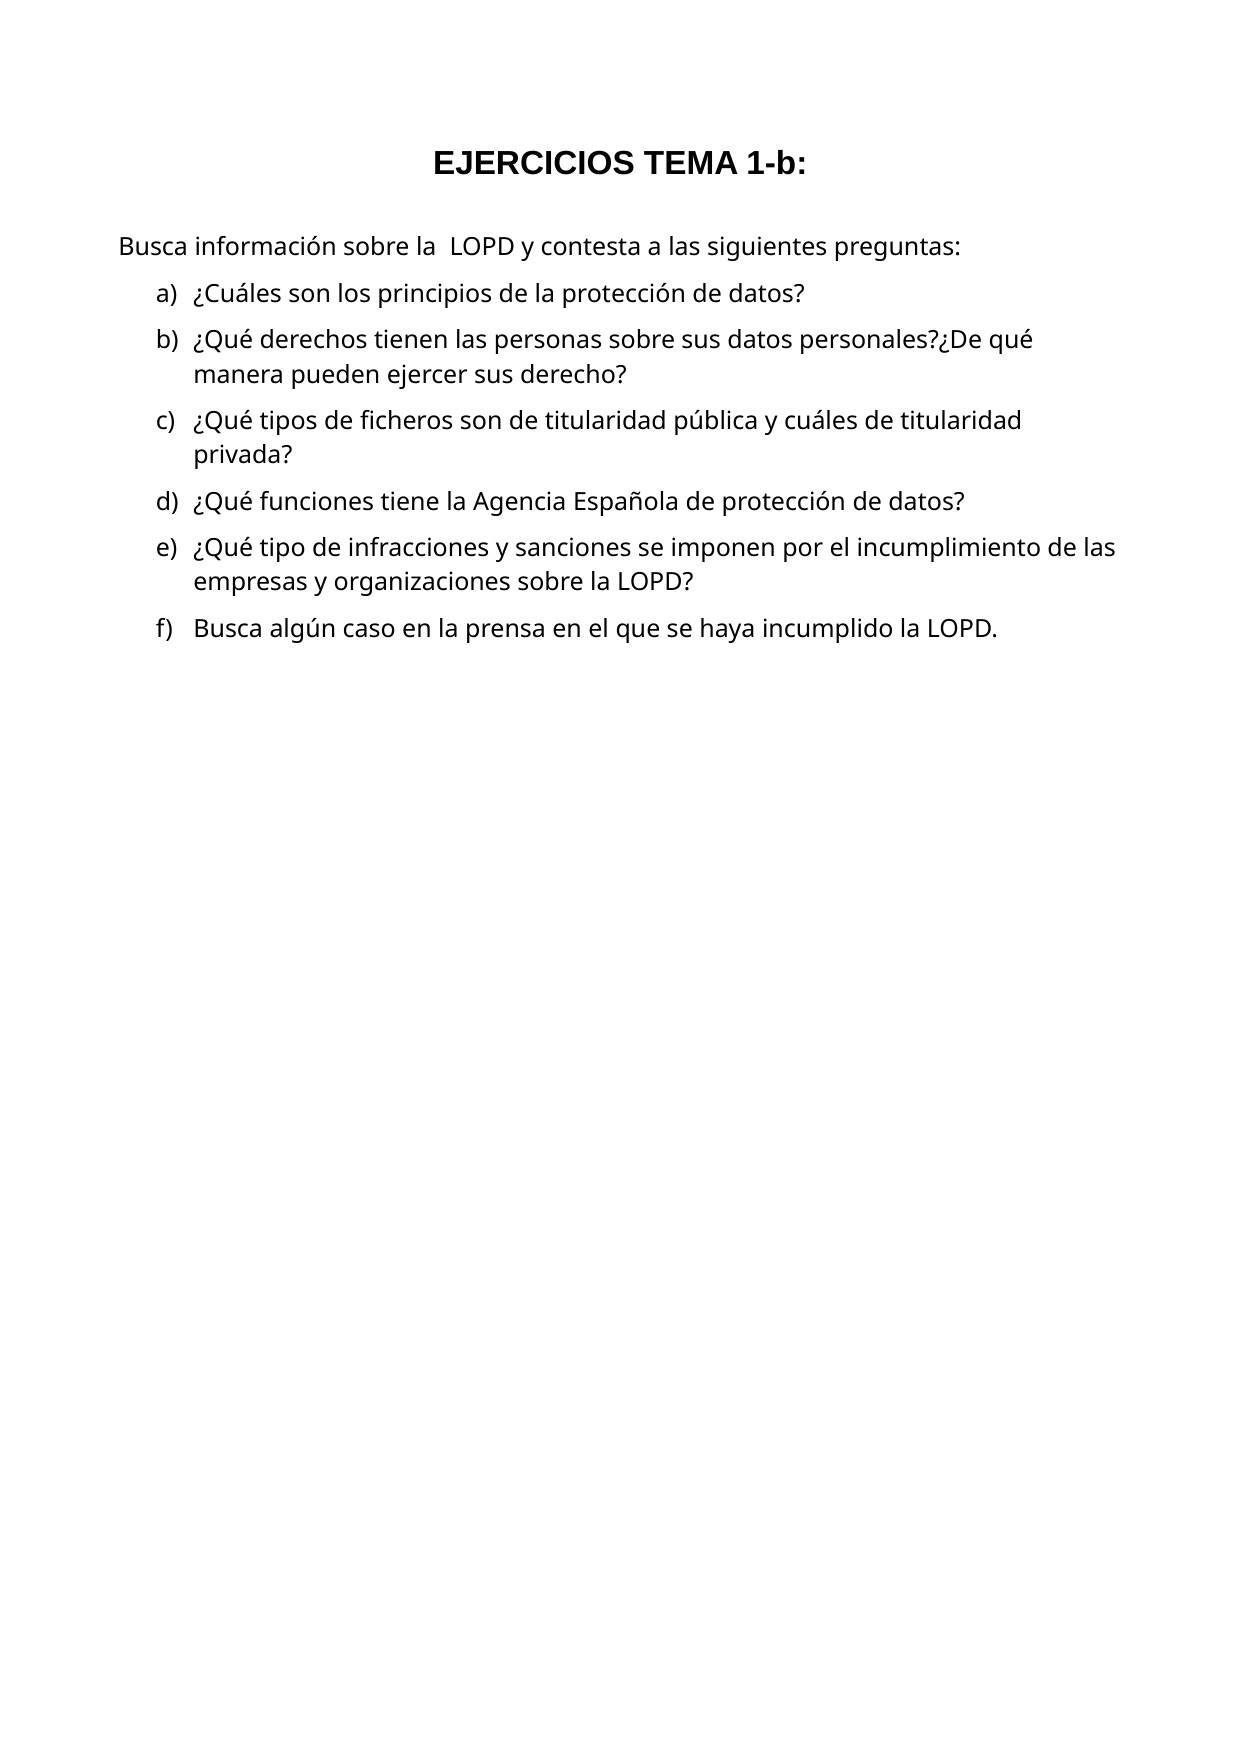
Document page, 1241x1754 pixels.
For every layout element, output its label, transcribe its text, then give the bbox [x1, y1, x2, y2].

list ¿Qué tipos de ficheros son de titularidad pública y cuáles de titularidad privada? [156, 403, 1122, 471]
list ¿Qué tipo de infracciones y sanciones se imponen por el incumplimiento de las empresas y organizaciones sobre la LOPD? [156, 530, 1122, 598]
list ¿Cuáles son los principios de la protección de datos? [156, 276, 1122, 310]
text Busca información sobre la LOPD y contesta a las siguientes preguntas: [118, 229, 1122, 263]
list Busca algún caso en la prensa en el que se haya incumplido la LOPD. [156, 611, 1122, 645]
list ¿Qué derechos tienen las personas sobre sus datos personales?¿De qué manera pueden ejercer sus derecho? [156, 322, 1122, 390]
list ¿Qué funciones tiene la Agencia Española de protección de datos? [156, 483, 1122, 517]
subtitle EJERCICIOS TEMA 1-b: [118, 143, 1122, 182]
